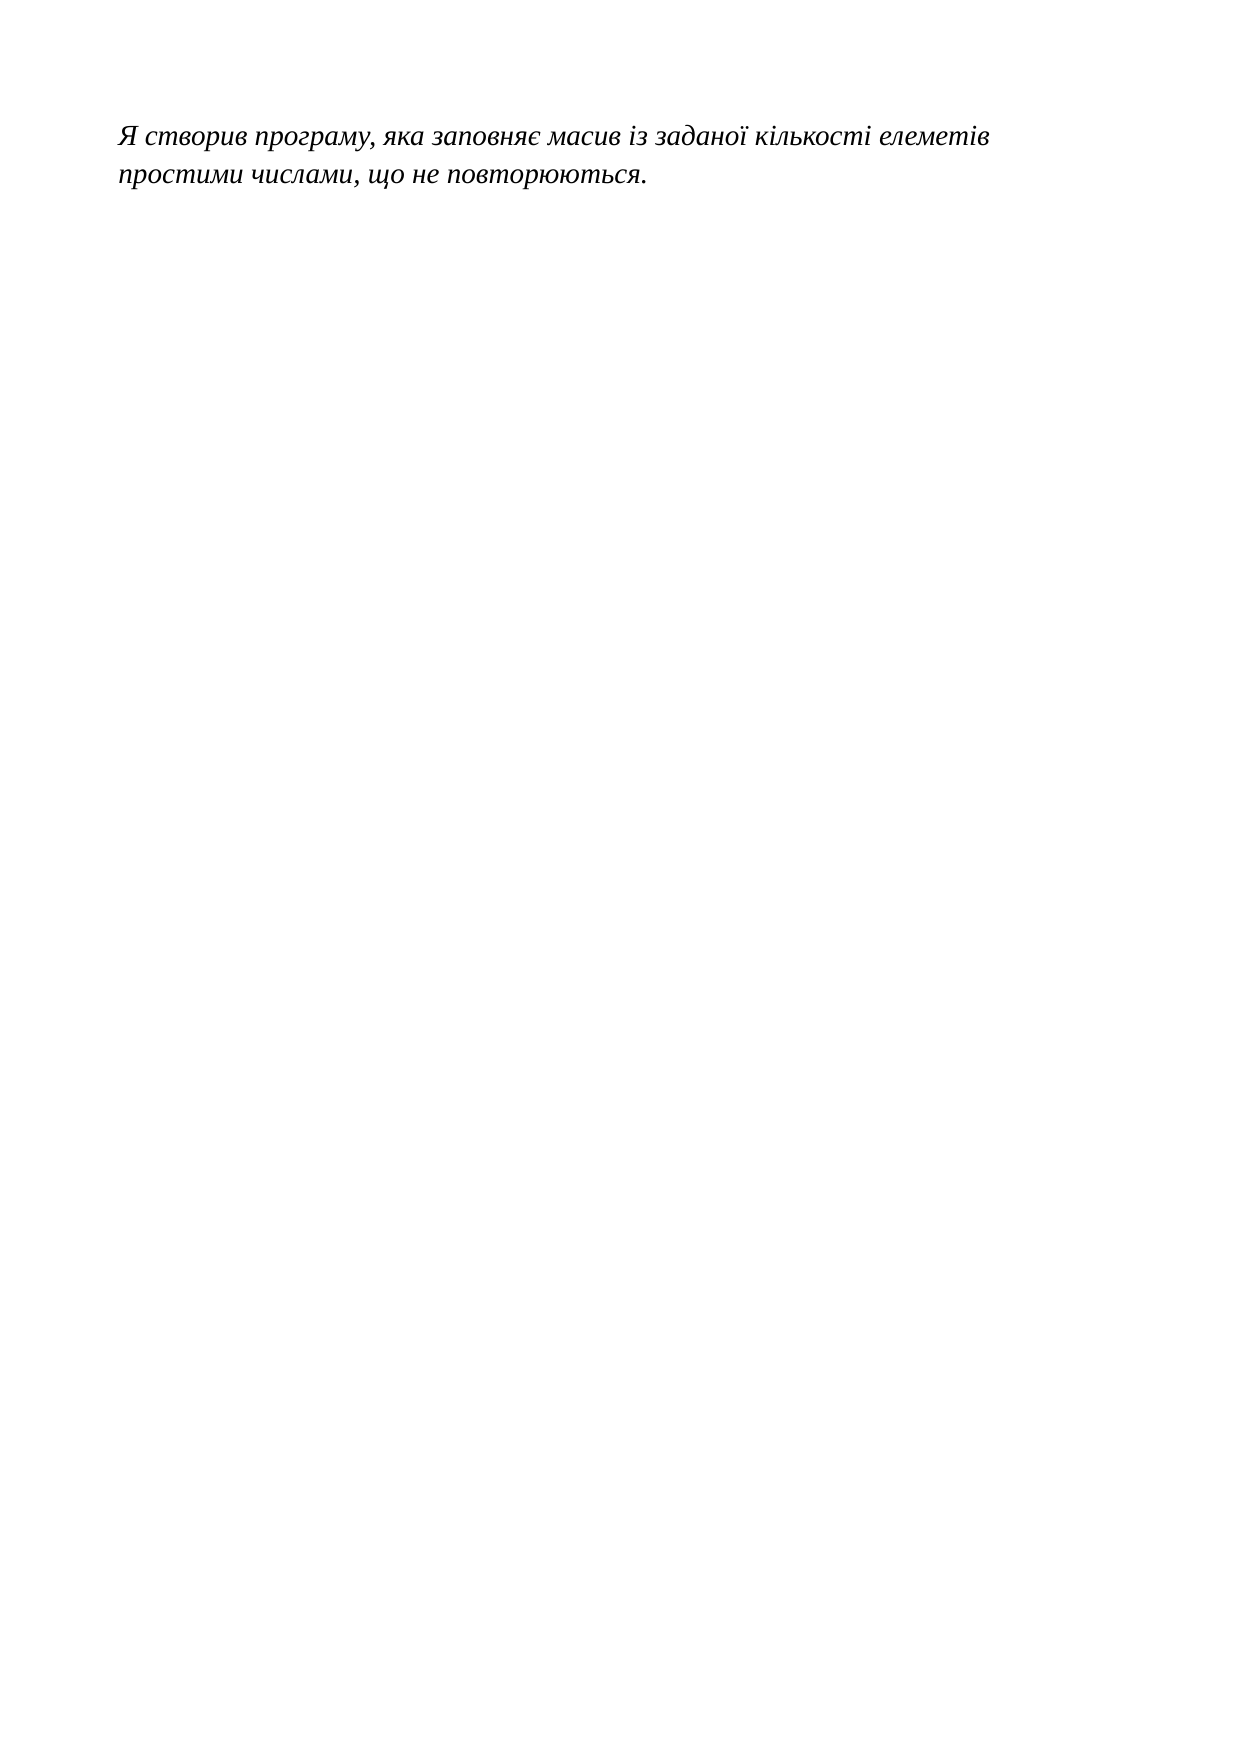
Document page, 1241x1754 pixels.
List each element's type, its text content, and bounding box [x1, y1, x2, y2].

text Я створив програму, яка заповняє масив із заданої кількості елеметів простими числами, що не повторюються. [118, 118, 1122, 190]
